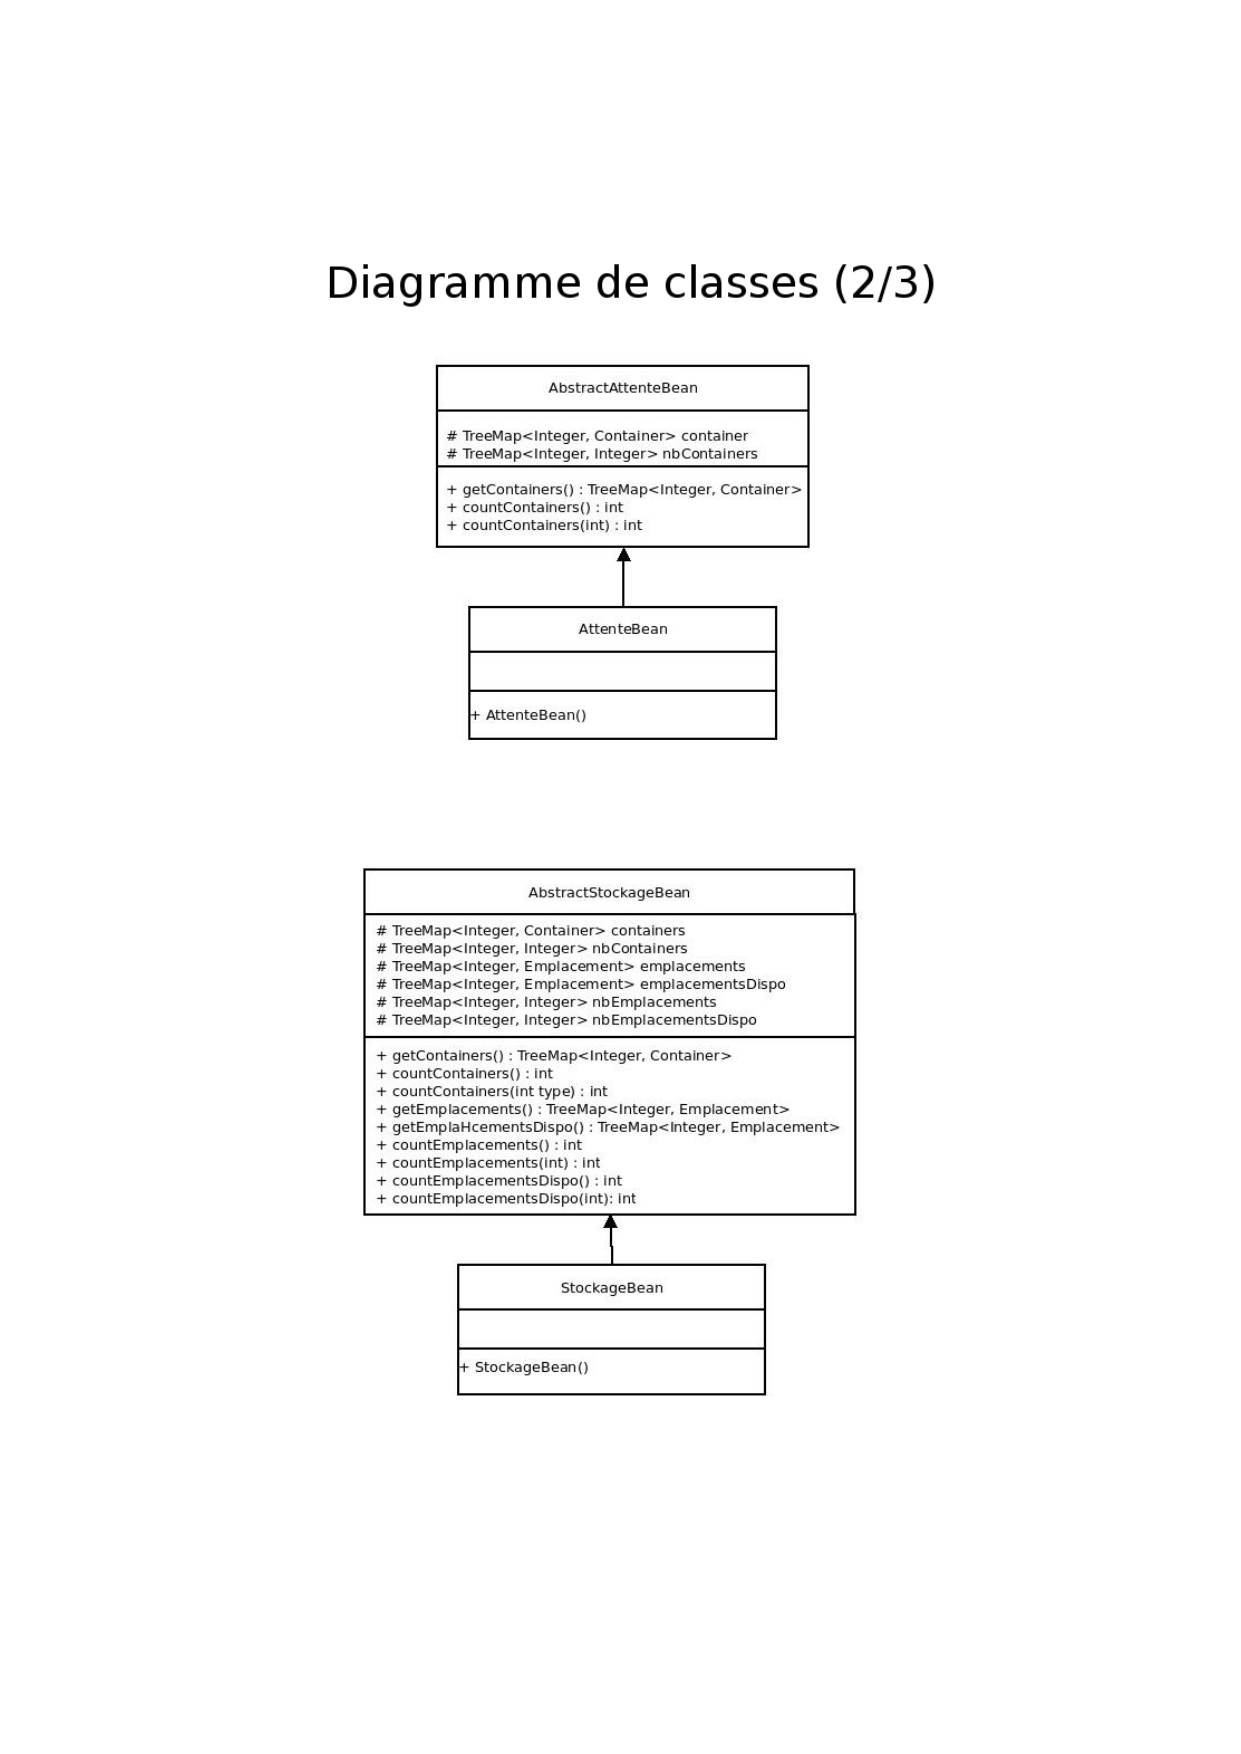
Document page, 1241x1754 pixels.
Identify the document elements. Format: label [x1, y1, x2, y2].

picture [118, 156, 1122, 1496]
